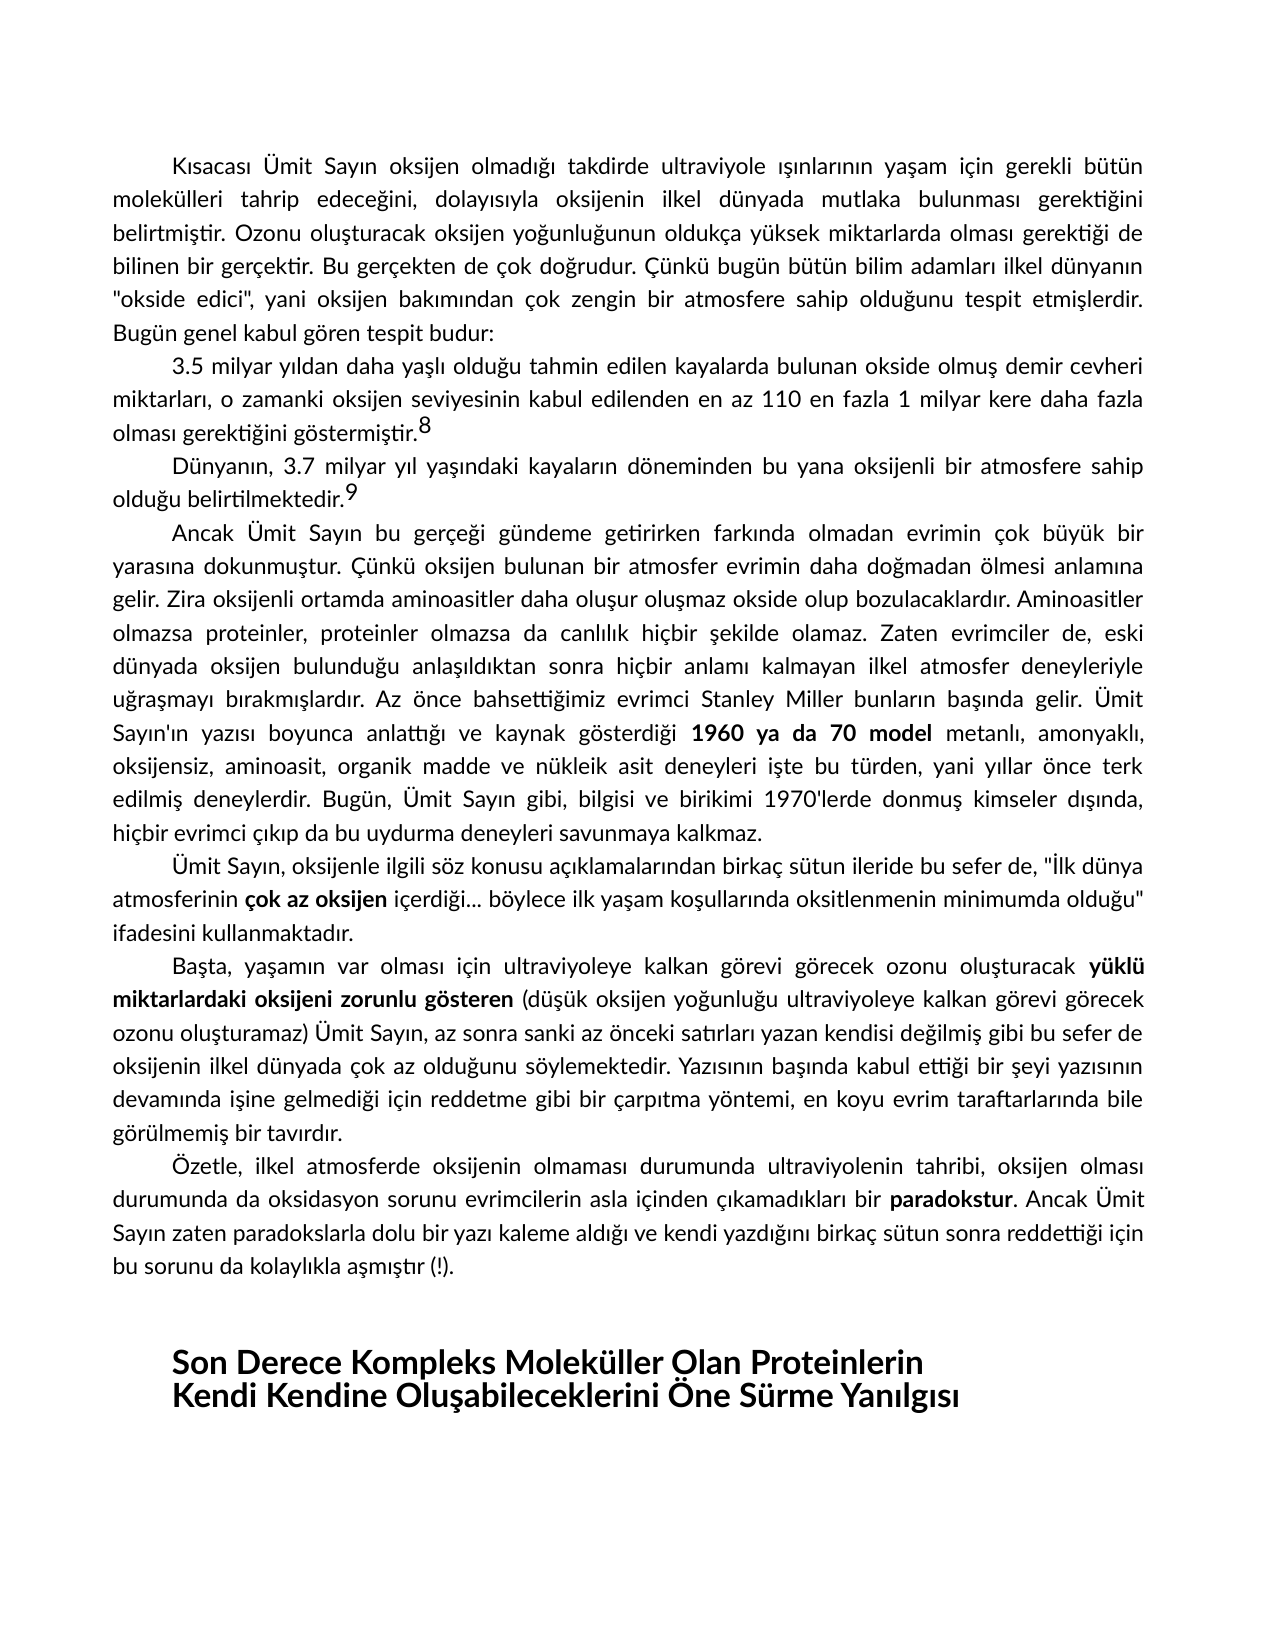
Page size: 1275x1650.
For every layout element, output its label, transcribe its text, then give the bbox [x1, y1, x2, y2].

text Başta, yaşamın var olması için ultraviyoleye kalkan görevi görecek ozonu oluşturacak yüklü miktarlardaki oksijeni zorunlu gösteren (düşük oksijen yoğunluğu ultraviyoleye kalkan görevi görecek ozonu oluşturamaz) Ümit Sayın, az sonra sanki az önceki satırları yazan kendisi değilmiş gibi bu sefer de oksijenin ilkel dünyada çok az olduğunu söylemektedir. Yazısının başında kabul ettiği bir şeyi yazısının devamında işine gelmediği için reddetme gibi bir çarpıtma yöntemi, en koyu evrim taraftarlarında bile görülmemiş bir tavırdır. [112, 948, 1145, 1148]
text Son Derece Kompleks Moleküller Olan Proteinlerin [112, 1348, 1145, 1381]
text Kısacası Ümit Sayın oksijen olmadığı takdirde ultraviyole ışınlarının yaşam için gerekli bütün molekülleri tahrip edeceğini, dolayısıyla oksijenin ilkel dünyada mutlaka bulunması gerektiğini belirtmiştir. Ozonu oluşturacak oksijen yoğunluğunun oldukça yüksek miktarlarda olması gerektiği de bilinen bir gerçektir. Bu gerçekten de çok doğrudur. Çünkü bugün bütün bilim adamları ilkel dünyanın "okside edici", yani oksijen bakımından çok zengin bir atmosfere sahip olduğunu tespit etmişlerdir. Bugün genel kabul gören tespit budur: [112, 148, 1145, 348]
text Özetle, ilkel atmosferde oksijenin olmaması durumunda ultraviyolenin tahribi, oksijen olması durumunda da oksidasyon sorunu evrimcilerin asla içinden çıkamadıkları bir paradokstur. Ancak Ümit Sayın zaten paradokslarla dolu bir yazı kaleme aldığı ve kendi yazdığını birkaç sütun sonra reddettiği için bu sorunu da kolaylıkla aşmıştır (!). [112, 1148, 1145, 1281]
text Kendi Kendine Oluşabileceklerini Öne Sürme Yanılgısı [112, 1381, 1145, 1414]
text 3.5 milyar yıldan daha yaşlı olduğu tahmin edilen kayalarda bulunan okside olmuş demir cevheri miktarları, o zamanki oksijen seviyesinin kabul edilenden en az 110 en fazla 1 milyar kere daha fazla olması gerektiğini göstermiştir.8 [112, 348, 1145, 448]
text Dünyanın, 3.7 milyar yıl yaşındaki kayaların döneminden bu yana oksijenli bir atmosfere sahip olduğu belirtilmektedir.9 [112, 448, 1145, 514]
text Ümit Sayın, oksijenle ilgili söz konusu açıklamalarından birkaç sütun ileride bu sefer de, "İlk dünya atmosferinin çok az oksijen içerdiği... böylece ilk yaşam koşullarında oksitlenmenin minimumda olduğu" ifadesini kullanmaktadır. [112, 848, 1145, 948]
text Ancak Ümit Sayın bu gerçeği gündeme getirirken farkında olmadan evrimin çok büyük bir yarasına dokunmuştur. Çünkü oksijen bulunan bir atmosfer evrimin daha doğmadan ölmesi anlamına gelir. Zira oksijenli ortamda aminoasitler daha oluşur oluşmaz okside olup bozulacaklardır. Aminoasitler olmazsa proteinler, proteinler olmazsa da canlılık hiçbir şekilde olamaz. Zaten evrimciler de, eski dünyada oksijen bulunduğu anlaşıldıktan sonra hiçbir anlamı kalmayan ilkel atmosfer deneyleriyle uğraşmayı bırakmışlardır. Az önce bahsettiğimiz evrimci Stanley Miller bunların başında gelir. Ümit Sayın'ın yazısı boyunca anlattığı ve kaynak gösterdiği 1960 ya da 70 model metanlı, amonyaklı, oksijensiz, aminoasit, organik madde ve nükleik asit deneyleri işte bu türden, yani yıllar önce terk edilmiş deneylerdir. Bugün, Ümit Sayın gibi, bilgisi ve birikimi 1970'lerde donmuş kimseler dışında, hiçbir evrimci çıkıp da bu uydurma deneyleri savunmaya kalkmaz. [112, 514, 1145, 848]
